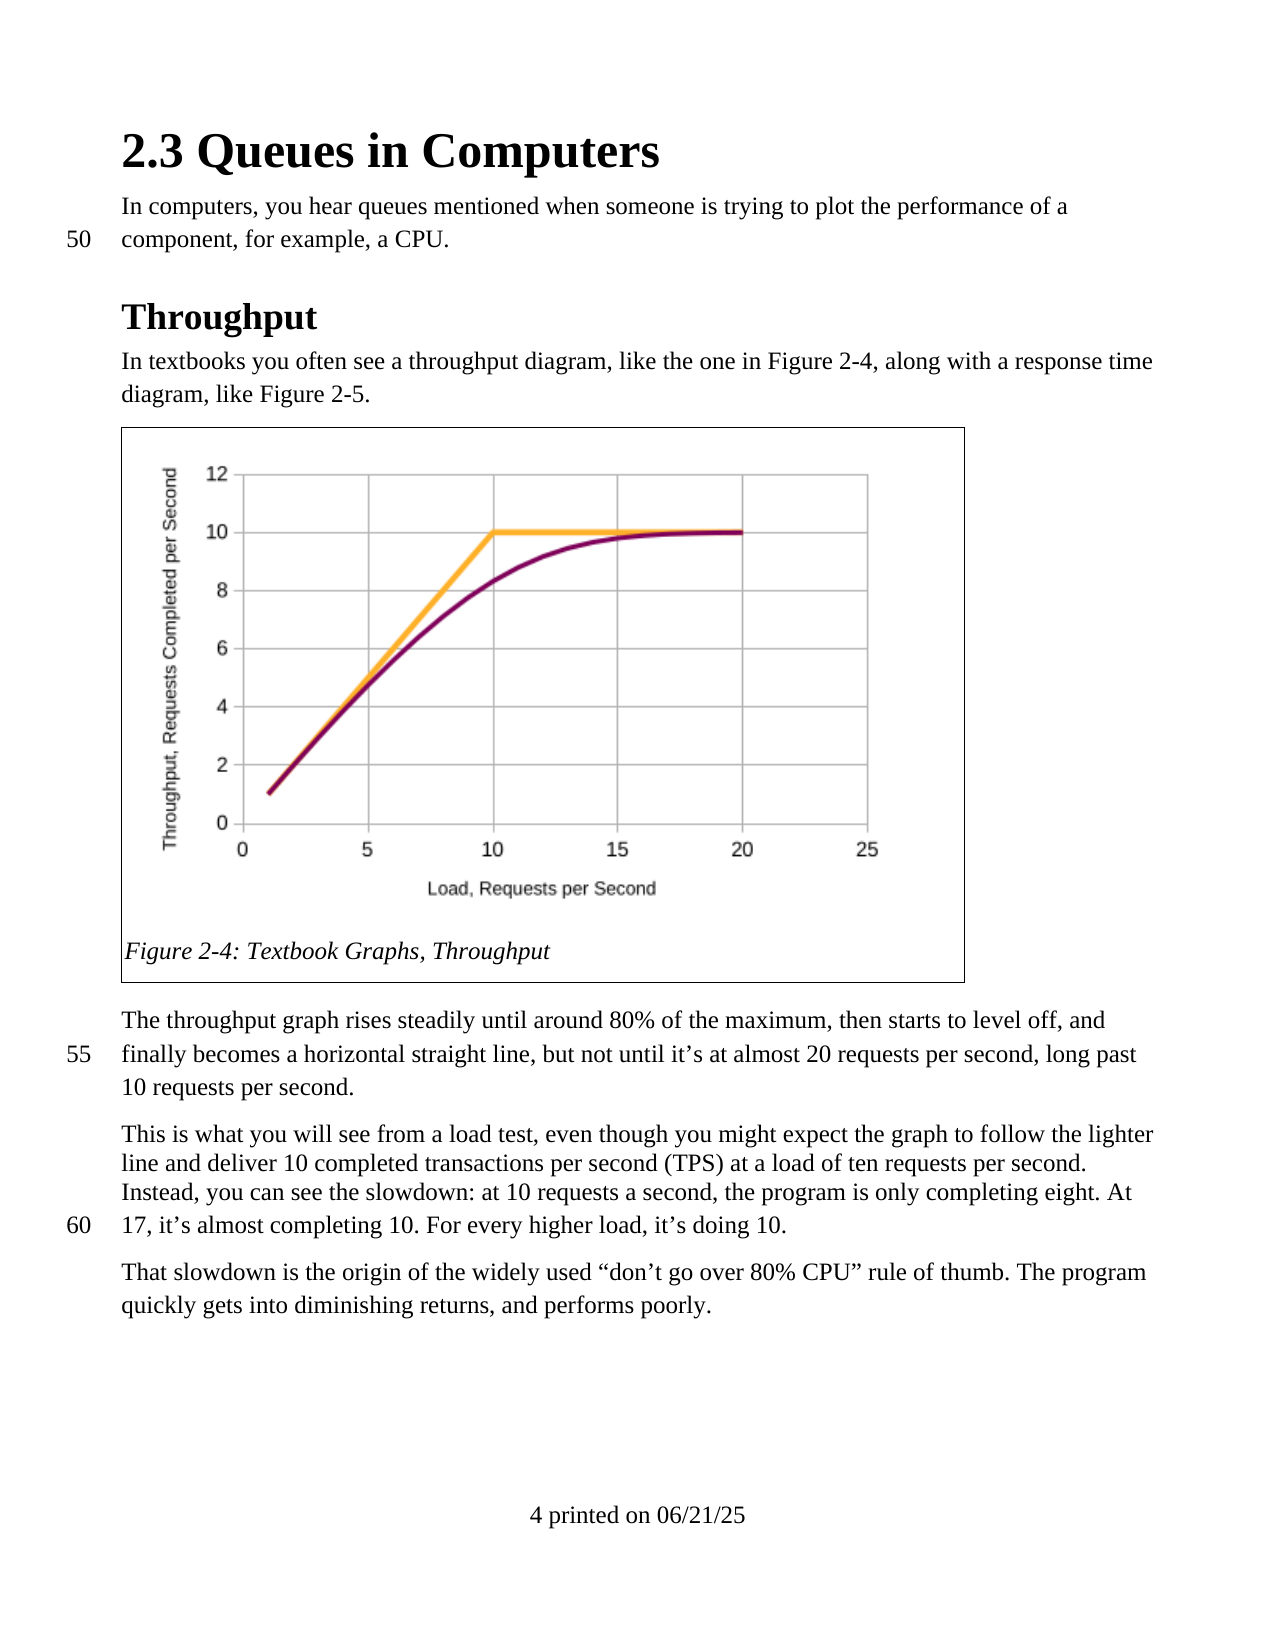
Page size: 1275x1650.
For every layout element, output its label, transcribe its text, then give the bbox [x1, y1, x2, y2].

text Instead, you can see the slowdown: at 10 requests a second, the program is only completing eight. At 17, it’s almost completing 10. For every higher load, it’s doing 10. [121, 1177, 1154, 1238]
subtitle 2.3 Queues in Computers [121, 121, 1154, 179]
text In textbooks you often see a throughput diagram, like the one in Figure 2-4, along with a response time diagram, like Figure 2-5. [121, 346, 1154, 408]
text This is what you will see from a load test, even though you might expect the graph to follow the lighter line and deliver 10 completed transactions per second (TPS) at a load of ten requests per second. [121, 1119, 1154, 1177]
subtitle Throughput [121, 295, 1154, 338]
picture [132, 443, 900, 924]
text In computers, you hear queues mentioned when someone is trying to plot the performance of a component, for example, a CPU. [121, 191, 1154, 253]
text Figure 2-4: Textbook Graphs, Throughput [124, 442, 961, 965]
text That slowdown is the origin of the widely used “don’t go over 80% CPU” rule of thumb. The program quickly gets into diminishing returns, and performs poorly. [121, 1257, 1154, 1319]
text The throughput graph rises steadily until around 80% of the maximum, then starts to level off, and finally becomes a horizontal straight line, but not until it’s at almost 20 requests per second, long past 10 requests per second. [121, 427, 1154, 1100]
